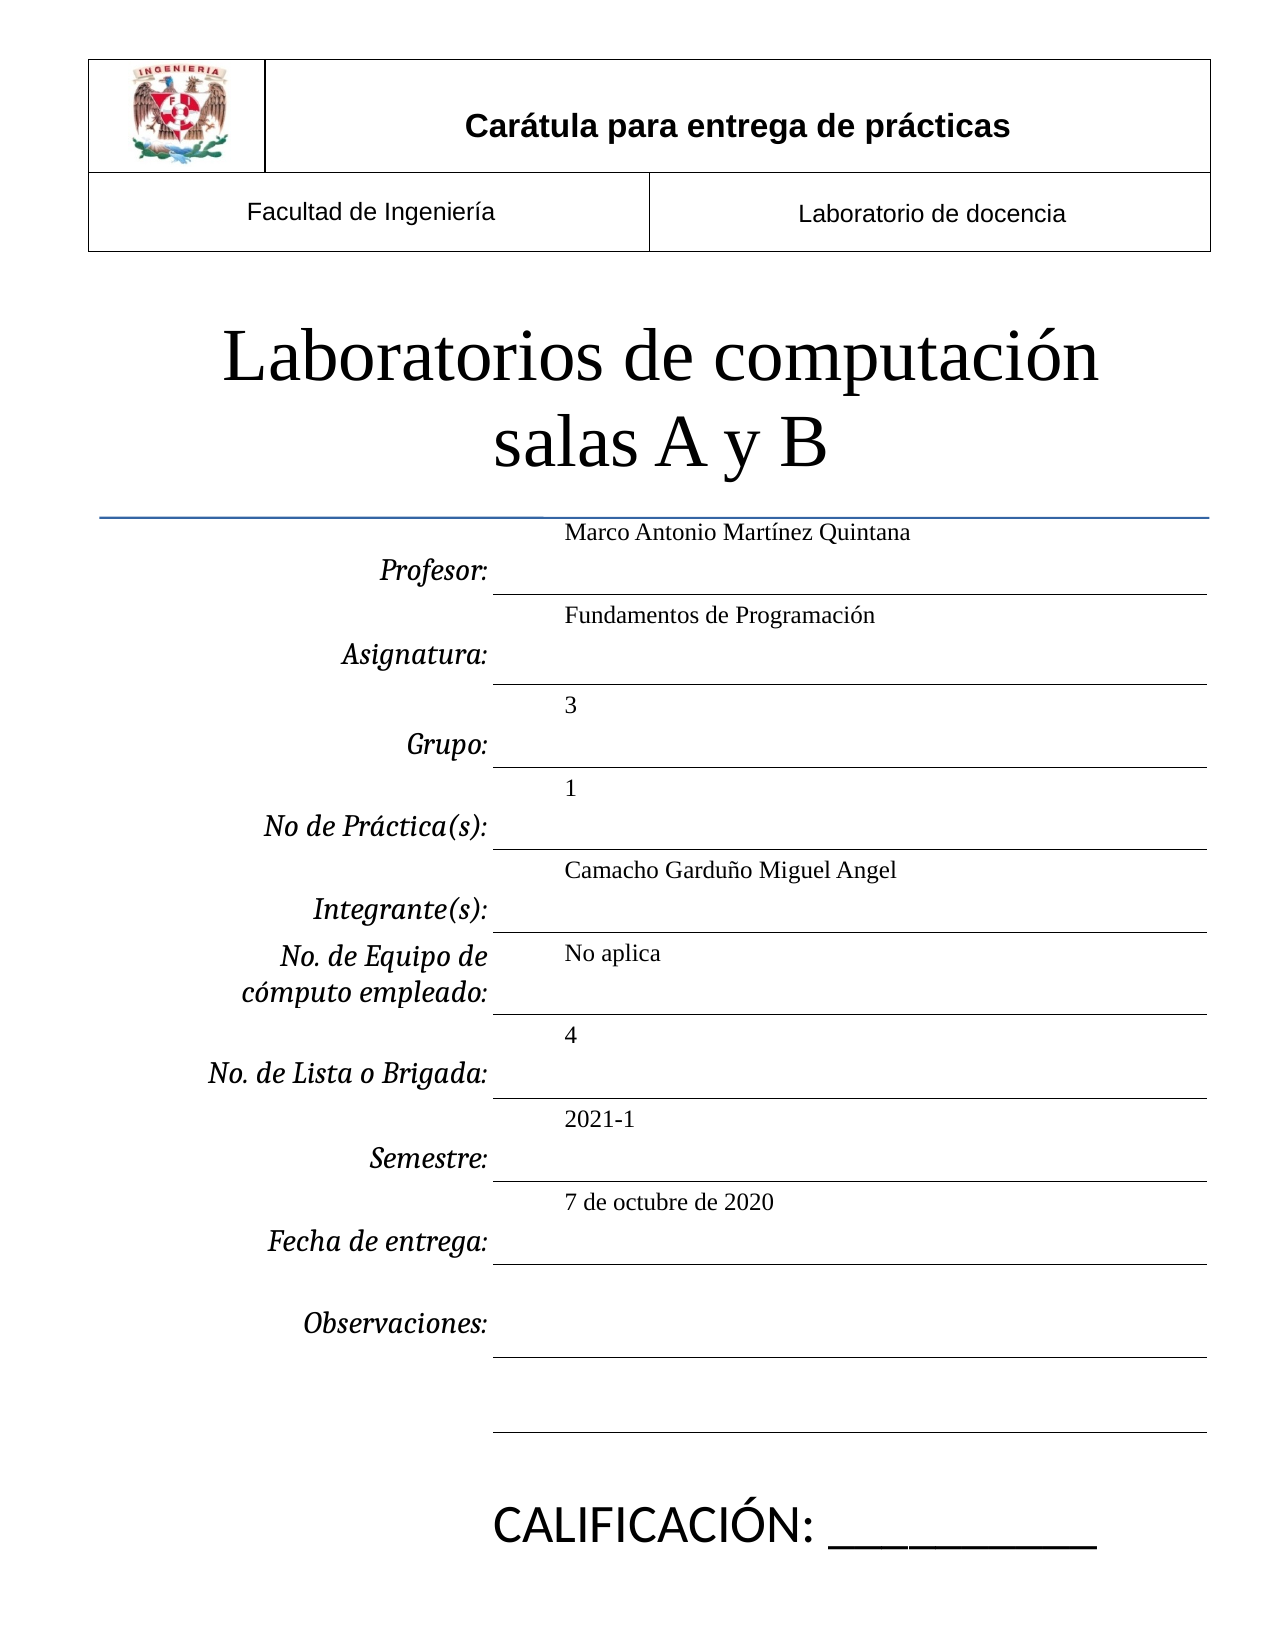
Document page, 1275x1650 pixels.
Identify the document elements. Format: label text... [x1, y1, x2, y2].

table_cell 4 [493, 1015, 1207, 1098]
table_cell 1 [493, 768, 1207, 849]
table_cell Camacho Garduño Miguel Angel [493, 850, 1207, 932]
table_cell 2021-1 [493, 1099, 1207, 1181]
table_cell Fundamentos de Programación [493, 595, 1207, 684]
text salas A y B [118, 396, 1205, 482]
table_header [118, 511, 493, 516]
table_cell [493, 1265, 1207, 1357]
table_cell No. de Lista o Brigada: [118, 1014, 493, 1098]
table_cell Asignatura: [118, 594, 493, 684]
table_header [493, 511, 1207, 516]
table_cell [493, 1358, 1207, 1432]
table_cell Observaciones: [118, 1264, 493, 1357]
table_cell Grupo: [118, 684, 493, 766]
table_header Profesor: [118, 519, 493, 594]
table_cell Semestre: [118, 1098, 493, 1181]
table_cell Integrante(s): [118, 849, 493, 932]
table_header [89, 60, 264, 172]
table_cell 3 [493, 685, 1207, 766]
table_cell 7 de octubre de 2020 [493, 1182, 1207, 1263]
table_cell Fecha de entrega: [118, 1181, 493, 1263]
table_cell [118, 1357, 493, 1432]
table_cell Facultad de Ingeniería [89, 173, 649, 251]
table_cell No. de Equipo de cómputo empleado: [118, 932, 493, 1013]
table_cell No de Práctica(s): [118, 766, 493, 849]
text Laboratorios de computación [118, 310, 1205, 396]
text CALIFICACIÓN: __________ [118, 1489, 1205, 1556]
table_cell No aplica [493, 933, 1207, 1013]
table_header Carátula para entrega de prácticas [266, 60, 1210, 172]
table_cell Laboratorio de docencia [650, 173, 1210, 251]
table_header Marco Antonio Martínez Quintana [493, 519, 1207, 594]
